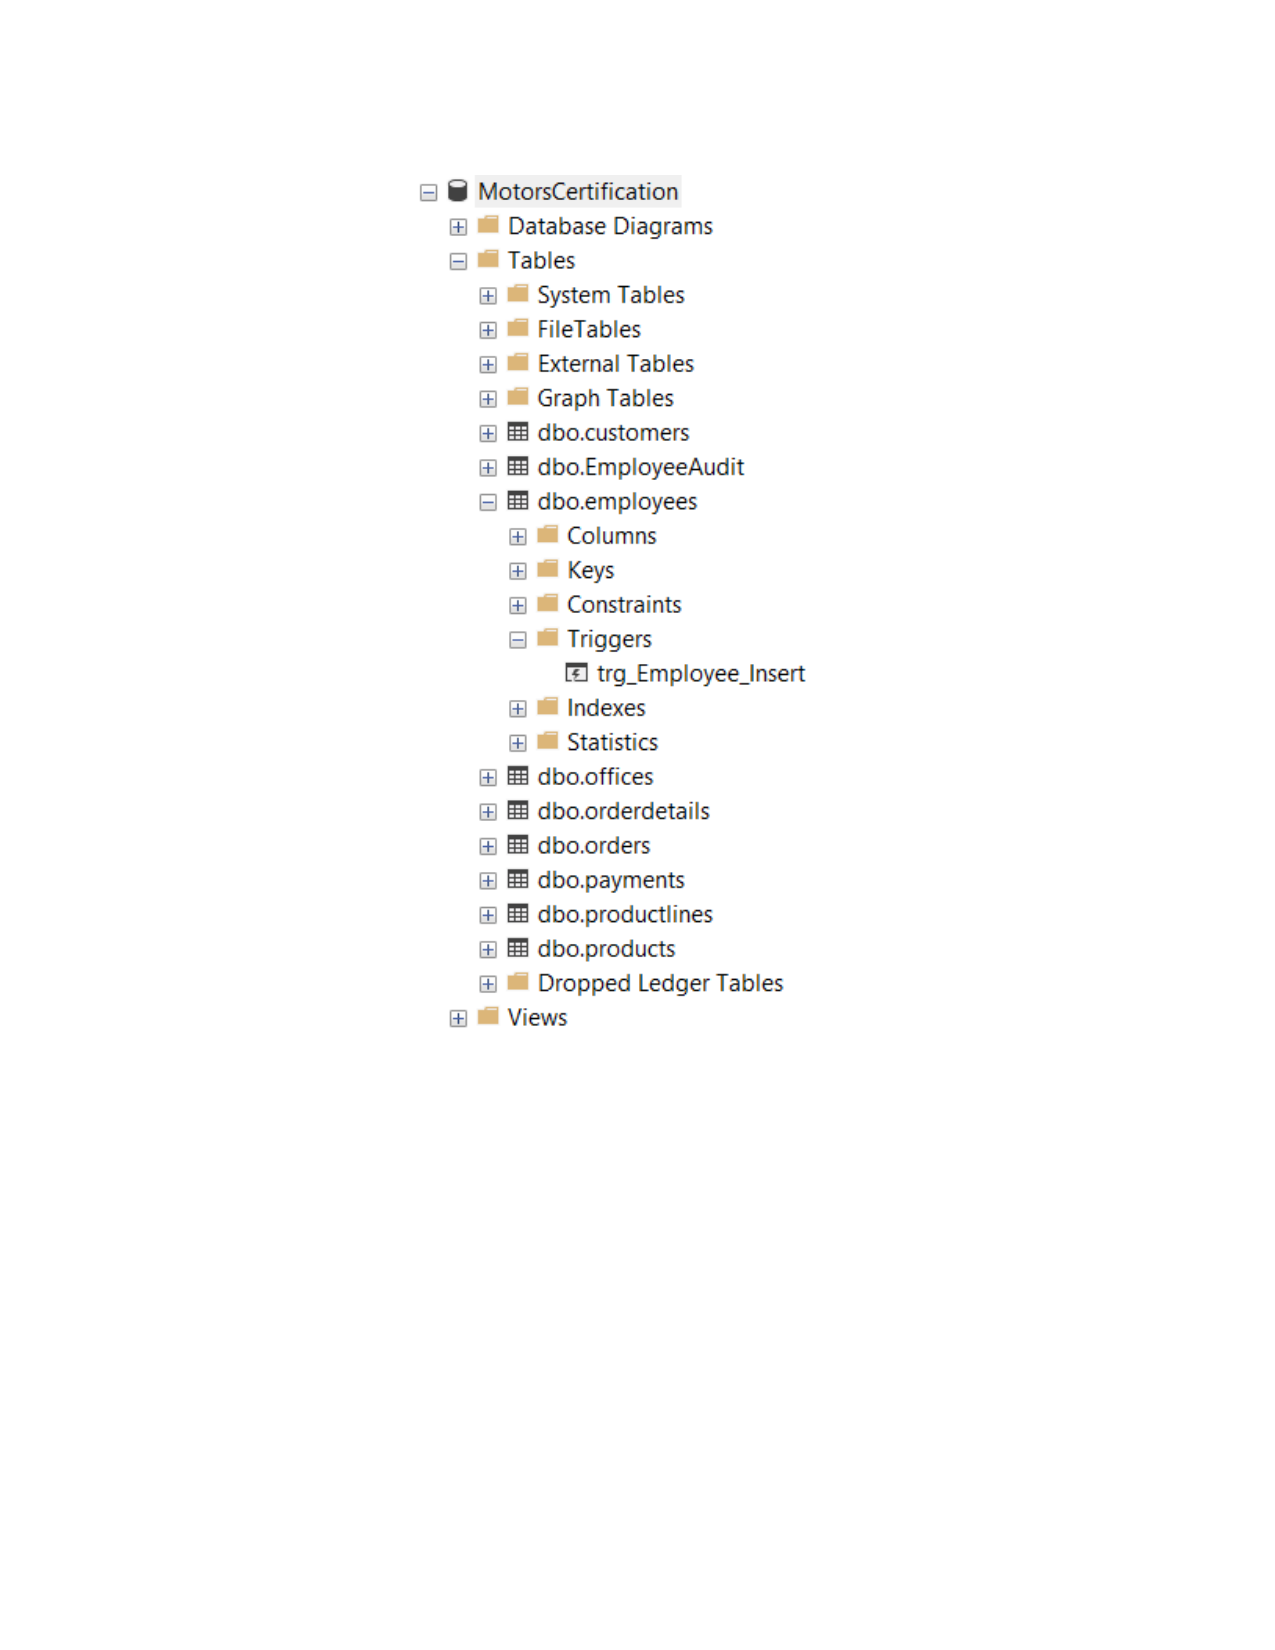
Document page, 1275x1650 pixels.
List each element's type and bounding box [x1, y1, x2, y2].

picture [400, 175, 876, 1029]
